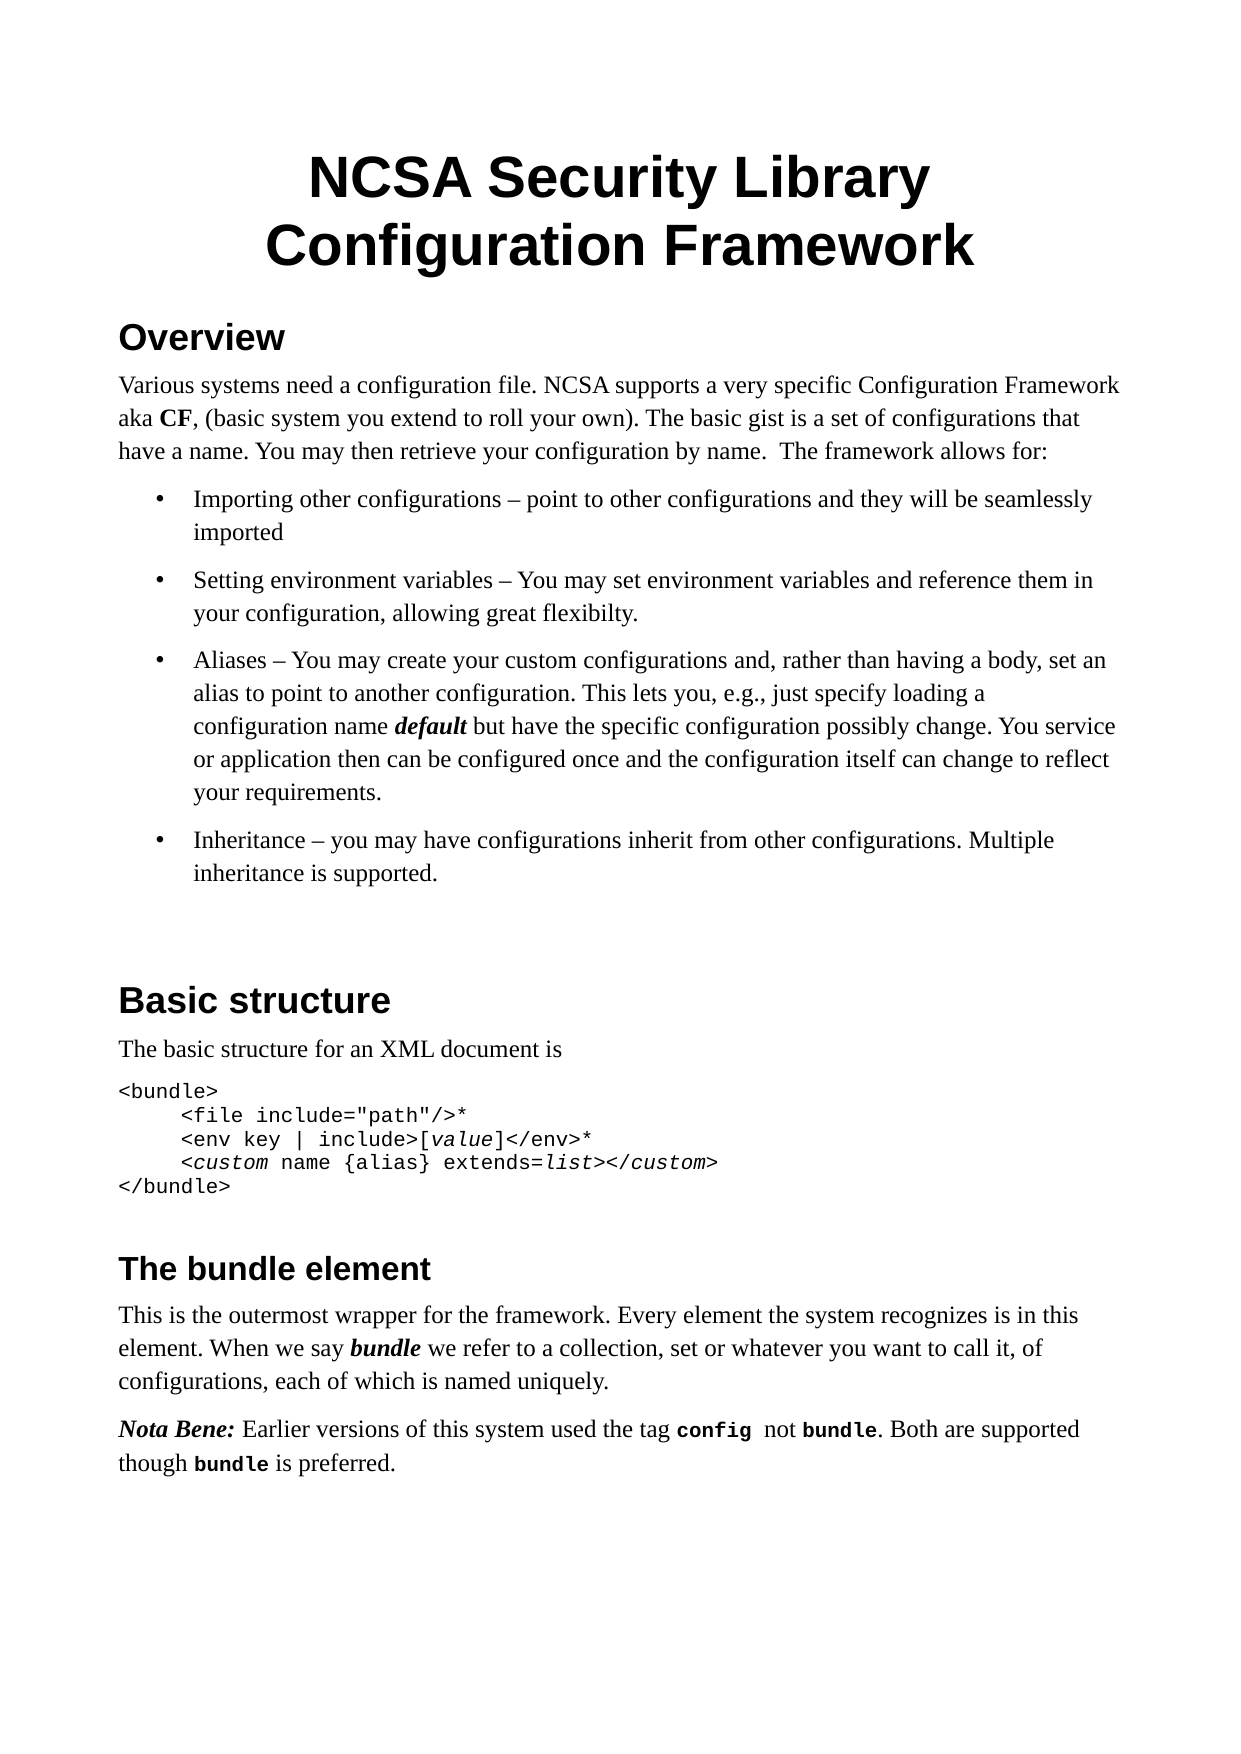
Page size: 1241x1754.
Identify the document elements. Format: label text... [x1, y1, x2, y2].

title NCSA Security Library Configuration Framework [118, 143, 1122, 277]
text <file include="path"/>* [118, 1105, 1122, 1129]
text <bundle> [118, 1081, 1122, 1105]
text Various systems need a configuration file. NCSA supports a very specific Configuration Framework aka CF, (basic system you extend to roll your own). The basic gist is a set of configurations that have a name. You may then retrieve your configuration by name. The framework allows for: [118, 370, 1122, 465]
list Inheritance – you may have configurations inherit from other configurations. Multiple inheritance is supported. [156, 825, 1122, 887]
text <custom name {alias} extends=list></custom> [118, 1152, 1122, 1176]
subtitle Basic structure [118, 978, 1122, 1021]
list Importing other configurations – point to other configurations and they will be seamlessly imported [156, 484, 1122, 546]
text The basic structure for an XML document is [118, 1034, 1122, 1063]
list Setting environment variables – You may set environment variables and reference them in your configuration, allowing great flexibilty. [156, 565, 1122, 626]
text Nota Bene: Earlier versions of this system used the tag config not bundle. Both are supported though bundle is preferred. [118, 1414, 1122, 1477]
list Aliases – You may create your custom configurations and, rather than having a body, set an alias to point to another configuration. This lets you, e.g., just specify loading a configuration name default but have the specific configuration possibly change. You service or application then can be configured once and the configuration itself can change to reflect your requirements. [156, 645, 1122, 806]
text This is the outermost wrapper for the framework. Every element the system recognizes is in this element. When we say bundle we refer to a collection, set or whatever you want to call it, of configurations, each of which is named uniquely. [118, 1300, 1122, 1395]
subtitle Overview [118, 315, 1122, 358]
subtitle The bundle element [118, 1249, 1122, 1288]
text <env key | include>[value]</env>* [118, 1129, 1122, 1152]
text </bundle> [118, 1176, 1122, 1200]
